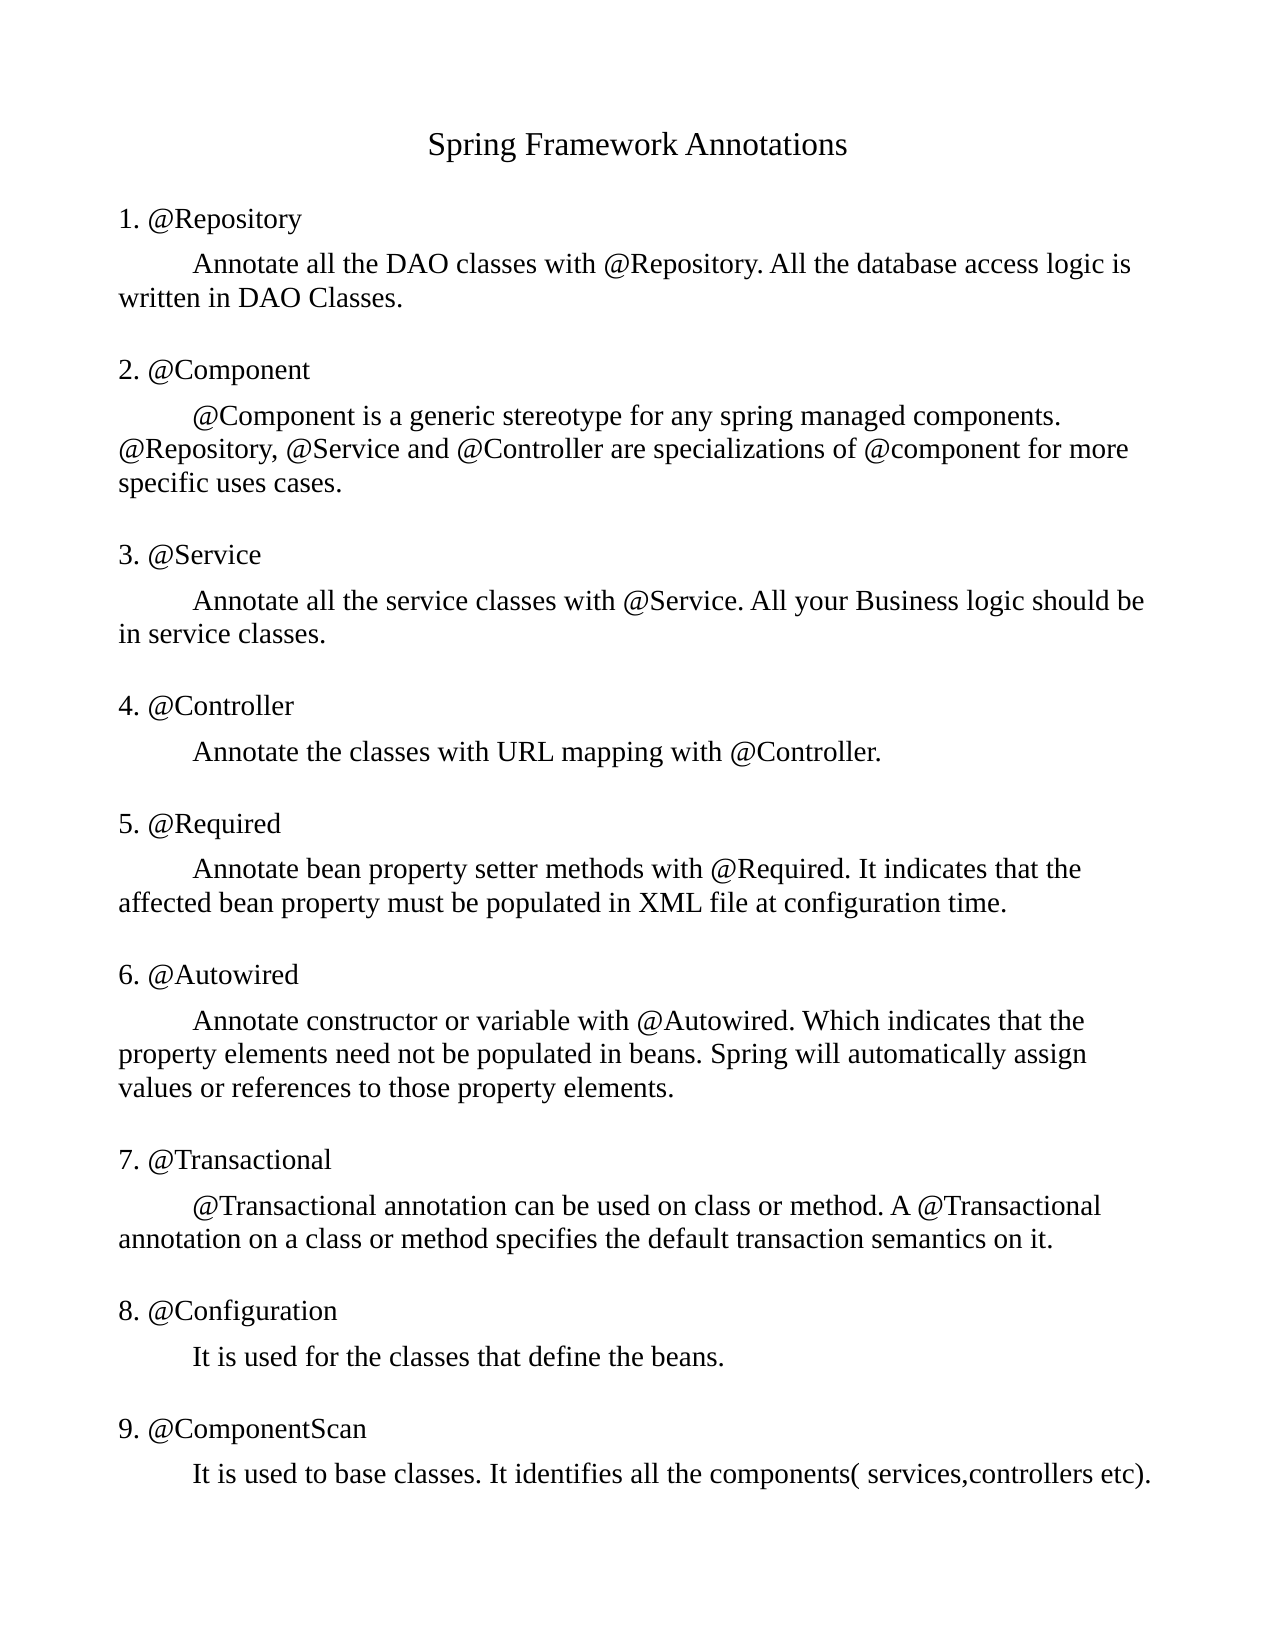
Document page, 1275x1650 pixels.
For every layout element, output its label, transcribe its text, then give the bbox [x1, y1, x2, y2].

text 8. @Configuration [118, 1293, 1157, 1327]
text 9. @ComponentScan [118, 1411, 1157, 1444]
text Spring Framework Annotations [118, 124, 1157, 162]
text It is used for the classes that define the beans. [118, 1339, 1157, 1372]
text 2. @Component [118, 352, 1157, 386]
text @Transactional annotation can be used on class or method. A @Transactional annotation on a class or method specifies the default transaction semantics on it. [118, 1188, 1157, 1255]
text It is used to base classes. It identifies all the components( services,controllers etc). [118, 1457, 1157, 1490]
text 1. @Repository [118, 201, 1157, 234]
text 3. @Service [118, 537, 1157, 571]
text 4. @Controller [118, 688, 1157, 722]
text Annotate all the service classes with @Service. All your Business logic should be in service classes. [118, 583, 1157, 650]
text @Component is a generic stereotype for any spring managed components. @Repository, @Service and @Controller are specializations of @component for more specific uses cases. [118, 398, 1157, 498]
text Annotate constructor or variable with @Autowired. Which indicates that the property elements need not be populated in beans. Spring will automatically assign values or references to those property elements. [118, 1003, 1157, 1103]
text Annotate all the DAO classes with @Repository. All the database access logic is written in DAO Classes. [118, 247, 1157, 314]
text 5. @Required [118, 806, 1157, 839]
text Annotate bean property setter methods with @Required. It indicates that the affected bean property must be populated in XML file at configuration time. [118, 852, 1157, 919]
text Annotate the classes with URL mapping with @Controller. [118, 734, 1157, 767]
text 6. @Autowired [118, 957, 1157, 991]
text 7. @Transactional [118, 1142, 1157, 1176]
